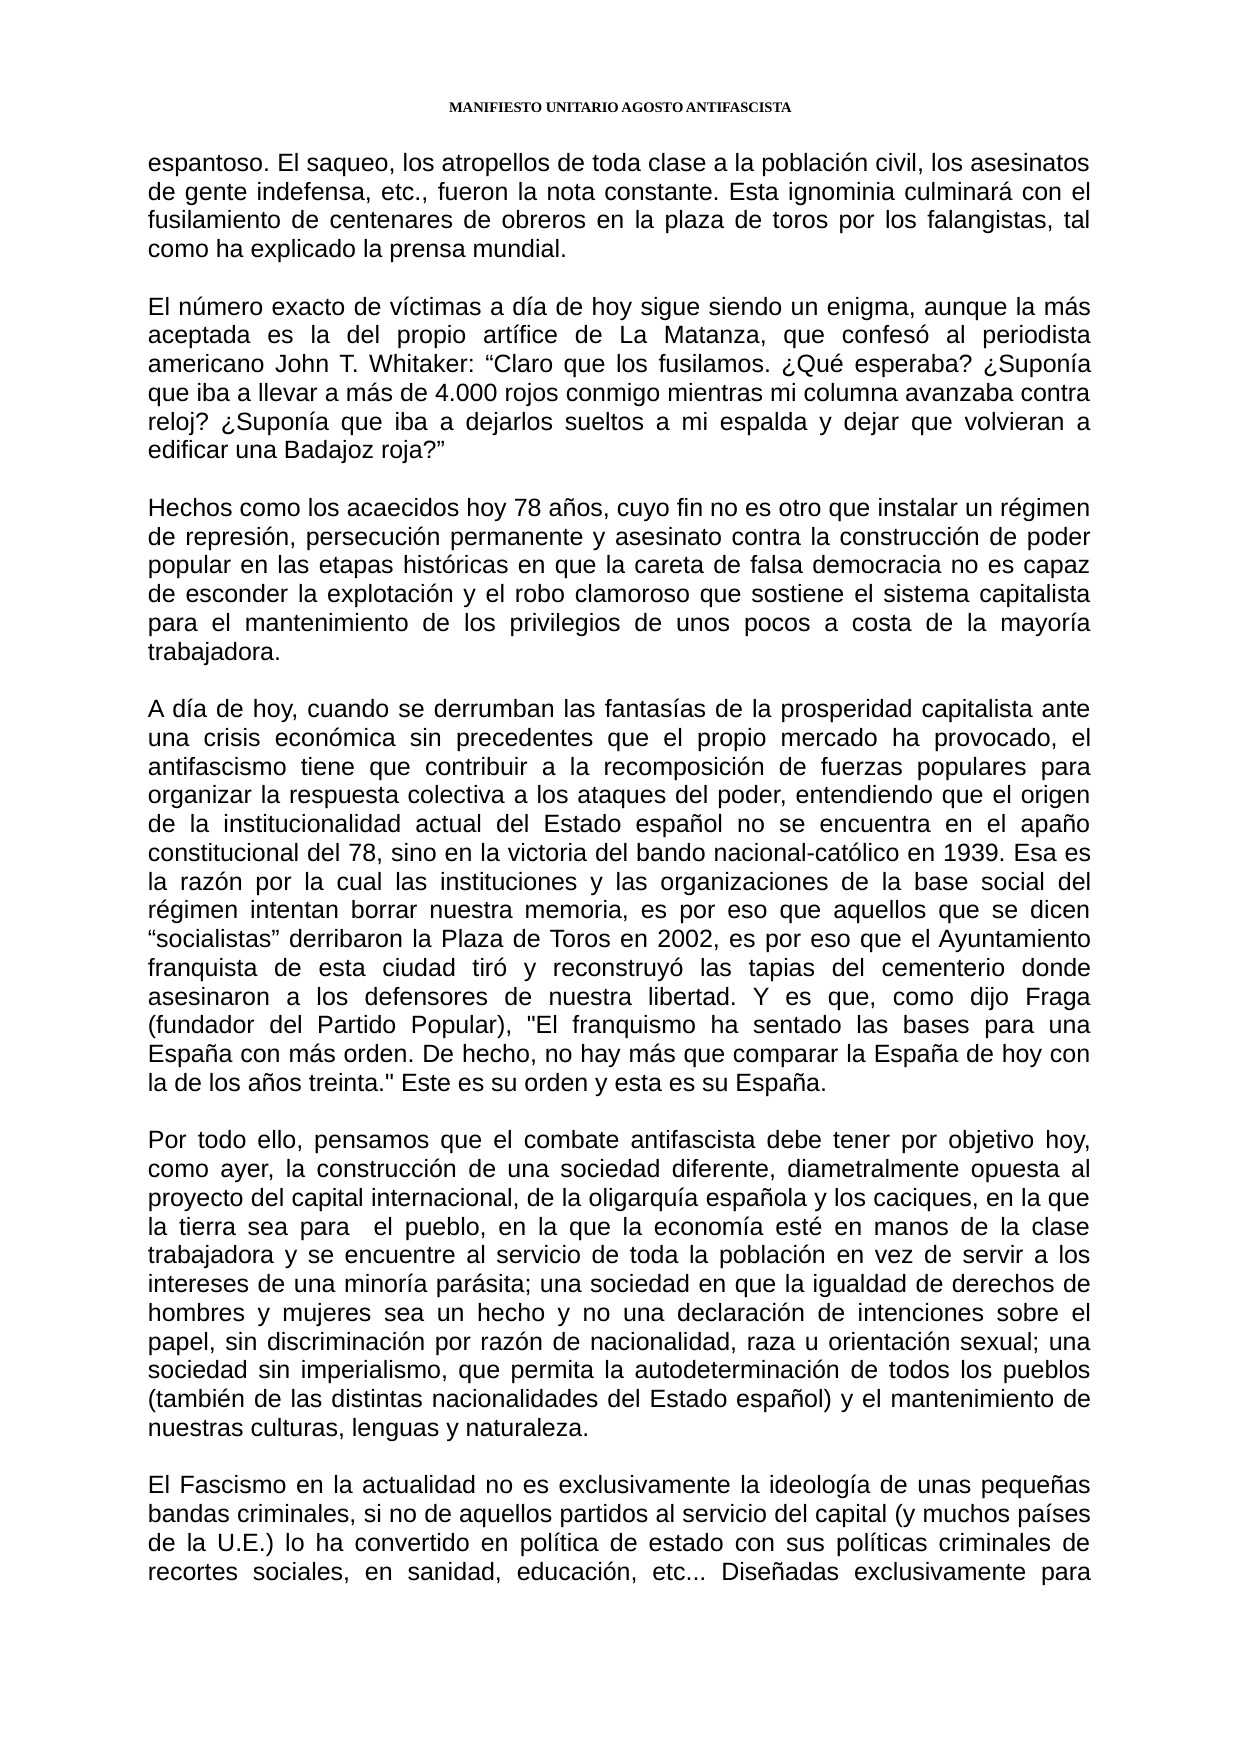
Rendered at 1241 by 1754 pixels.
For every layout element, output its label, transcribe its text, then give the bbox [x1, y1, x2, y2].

text Hechos como los acaecidos hoy 78 años, cuyo fin no es otro que instalar un régimen de represión, persecución permanente y asesinato contra la construcción de poder popular en las etapas históricas en que la careta de falsa democracia no es capaz de esconder la explotación y el robo clamoroso que sostiene el sistema capitalista para el mantenimiento de los privilegios de unos pocos a costa de la mayoría trabajadora. [148, 493, 1092, 665]
text espantoso. El saqueo, los atropellos de toda clase a la población civil, los asesinatos de gente indefensa, etc., fueron la nota constante. Esta ignominia culminará con el fusilamiento de centenares de obreros en la plaza de toros por los falangistas, tal como ha explicado la prensa mundial. [148, 148, 1092, 263]
text Por todo ello, pensamos que el combate antifascista debe tener por objetivo hoy, como ayer, la construcción de una sociedad diferente, diametralmente opuesta al proyecto del capital internacional, de la oligarquía española y los caciques, en la que la tierra sea para el pueblo, en la que la economía esté en manos de la clase trabajadora y se encuentre al servicio de toda la población en vez de servir a los intereses de una minoría parásita; una sociedad en que la igualdad de derechos de hombres y mujeres sea un hecho y no una declaración de intenciones sobre el papel, sin discriminación por razón de nacionalidad, raza u orientación sexual; una sociedad sin imperialismo, que permita la autodeterminación de todos los pueblos (también de las distintas nacionalidades del Estado español) y el mantenimiento de nuestras culturas, lenguas y naturaleza. [148, 1125, 1092, 1441]
text El número exacto de víctimas a día de hoy sigue siendo un enigma, aunque la más aceptada es la del propio artífice de La Matanza, que confesó al periodista americano John T. Whitaker: “Claro que los fusilamos. ¿Qué esperaba? ¿Suponía que iba a llevar a más de 4.000 rojos conmigo mientras mi columna avanzaba contra reloj? ¿Suponía que iba a dejarlos sueltos a mi espalda y dejar que volvieran a edificar una Badajoz roja?” [148, 291, 1092, 464]
text A día de hoy, cuando se derrumban las fantasías de la prosperidad capitalista ante una crisis económica sin precedentes que el propio mercado ha provocado, el antifascismo tiene que contribuir a la recomposición de fuerzas populares para organizar la respuesta colectiva a los ataques del poder, entendiendo que el origen de la institucionalidad actual del Estado español no se encuentra en el apaño constitucional del 78, sino en la victoria del bando nacional-católico en 1939. Esa es la razón por la cual las instituciones y las organizaciones de la base social del régimen intentan borrar nuestra memoria, es por eso que aquellos que se dicen “socialistas” derribaron la Plaza de Toros en 2002, es por eso que el Ayuntamiento franquista de esta ciudad tiró y reconstruyó las tapias del cementerio donde asesinaron a los defensores de nuestra libertad. Y es que, como dijo Fraga (fundador del Partido Popular), "El franquismo ha sentado las bases para una España con más orden. De hecho, no hay más que comparar la España de hoy con la de los años treinta." Este es su orden y esta es su España. [148, 694, 1092, 1096]
text El Fascismo en la actualidad no es exclusivamente la ideología de unas pequeñas bandas criminales, si no de aquellos partidos al servicio del capital (y muchos países de la U.E.) lo ha convertido en política de estado con sus políticas criminales de recortes sociales, en sanidad, educación, etc... Diseñadas exclusivamente para [148, 1470, 1092, 1585]
